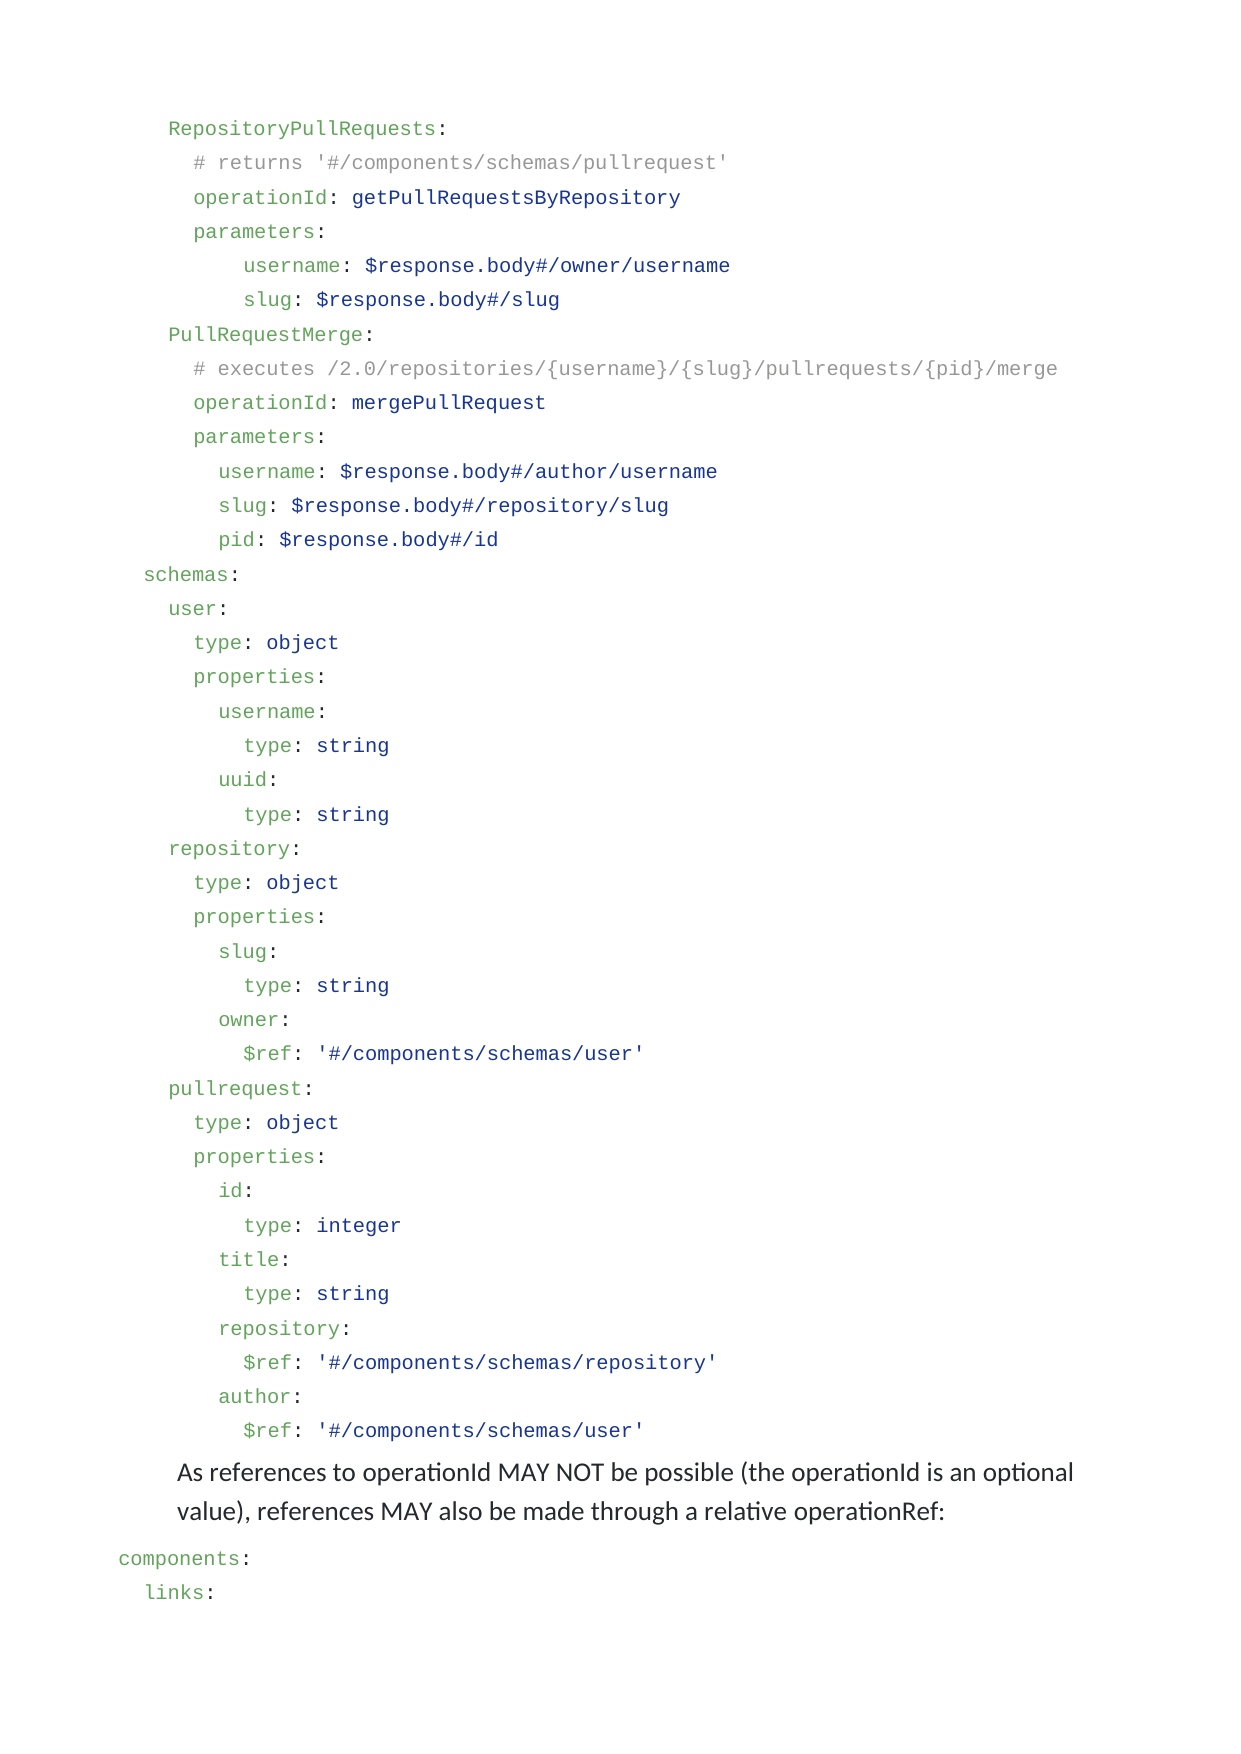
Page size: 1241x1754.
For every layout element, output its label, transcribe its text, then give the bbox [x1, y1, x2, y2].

text title: [118, 1249, 1122, 1273]
text owner: [118, 1009, 1122, 1033]
text pid: $response.body#/id [118, 529, 1122, 553]
text username: $response.body#/author/username [118, 461, 1122, 484]
text $ref: '#/components/schemas/user' [118, 1043, 1122, 1067]
text id: [118, 1181, 1122, 1204]
text operationId: getPullRequestsByRepository [118, 187, 1122, 210]
text parameters: [118, 221, 1122, 244]
text links: [118, 1582, 1122, 1605]
text type: string [118, 735, 1122, 759]
text author: [118, 1386, 1122, 1410]
text RepositoryPullRequests: [118, 118, 1122, 142]
text repository: [118, 838, 1122, 861]
text operationId: mergePullRequest [118, 392, 1122, 416]
text # executes /2.0/repositories/{username}/{slug}/pullrequests/{pid}/merge [118, 358, 1122, 382]
text type: object [118, 632, 1122, 656]
text slug: [118, 941, 1122, 964]
text user: [118, 598, 1122, 622]
text type: string [118, 975, 1122, 998]
text PullRequestMerge: [118, 324, 1122, 347]
text properties: [118, 906, 1122, 930]
text schemas: [118, 564, 1122, 587]
text $ref: '#/components/schemas/user' [118, 1420, 1122, 1444]
text username: [118, 701, 1122, 724]
text # returns '#/components/schemas/pullrequest' [118, 152, 1122, 176]
text $ref: '#/components/schemas/repository' [118, 1352, 1122, 1376]
text type: string [118, 803, 1122, 827]
text type: object [118, 1112, 1122, 1136]
text uuid: [118, 769, 1122, 793]
text repository: [118, 1318, 1122, 1341]
text components: [118, 1548, 1122, 1571]
text pullrequest: [118, 1078, 1122, 1101]
text username: $response.body#/owner/username [118, 255, 1122, 279]
text slug: $response.body#/repository/slug [118, 495, 1122, 519]
text properties: [118, 666, 1122, 690]
text As references to operationId MAY NOT be possible (the operationId is an optional value), references MAY also be made through a relative operationRef: [177, 1455, 1122, 1527]
text type: integer [118, 1215, 1122, 1238]
text type: string [118, 1283, 1122, 1307]
text slug: $response.body#/slug [118, 289, 1122, 313]
text properties: [118, 1146, 1122, 1170]
text parameters: [118, 427, 1122, 450]
text type: object [118, 872, 1122, 896]
